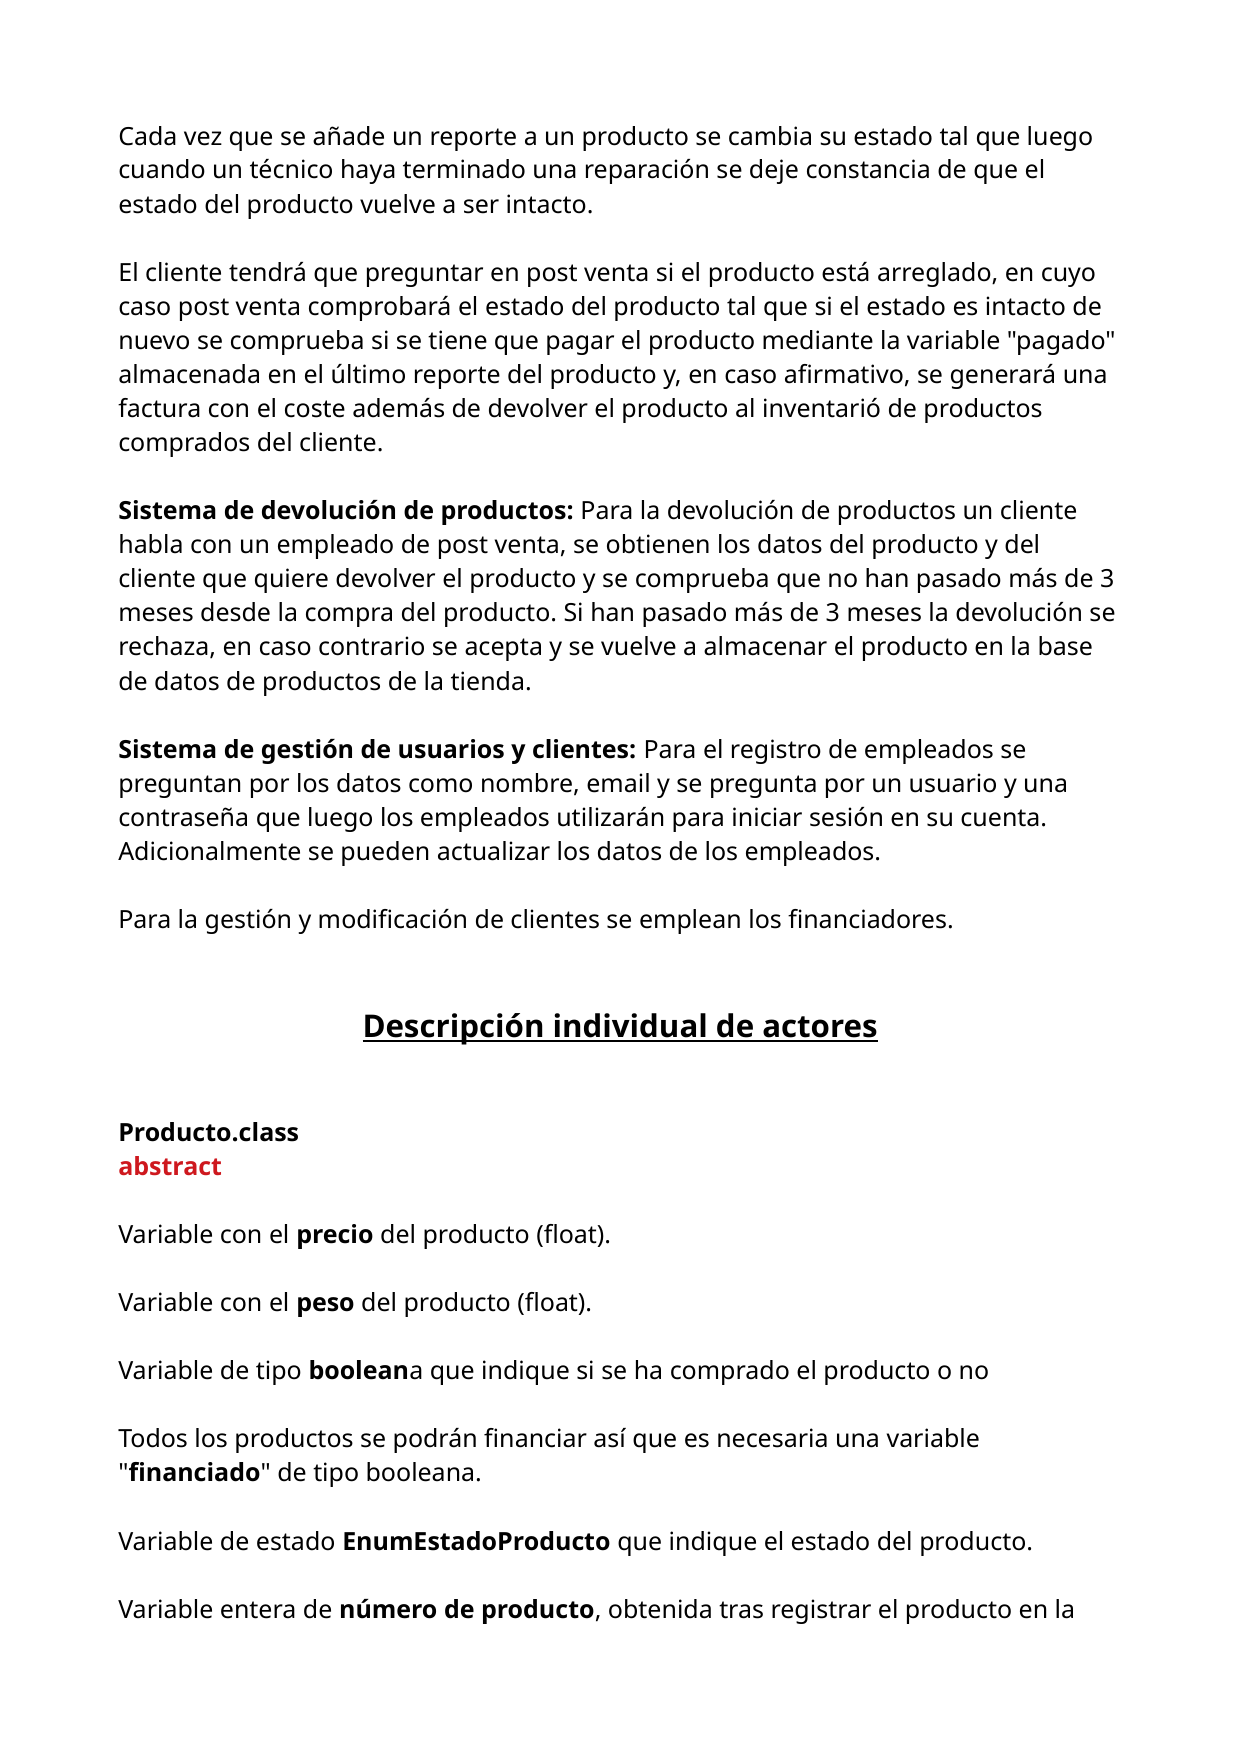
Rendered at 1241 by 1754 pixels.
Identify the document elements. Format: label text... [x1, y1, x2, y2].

text Para la gestión y modificación de clientes se emplean los financiadores. [118, 902, 1122, 936]
text Descripción individual de actores [118, 1004, 1122, 1046]
text Todos los productos se podrán financiar así que es necesaria una variable "financiado" de tipo booleana. [118, 1421, 1122, 1489]
text Producto.class [118, 1114, 1122, 1148]
text Variable de estado EnumEstadoProducto que indique el estado del producto. [118, 1523, 1122, 1557]
text abstract [118, 1148, 1122, 1183]
text Sistema de devolución de productos: Para la devolución de productos un cliente habla con un empleado de post venta, se obtienen los datos del producto y del cliente que quiere devolver el producto y se comprueba que no han pasado más de 3 meses desde la compra del producto. Si han pasado más de 3 meses la devolución se rechaza, en caso contrario se acepta y se vuelve a almacenar el producto en la base de datos de productos de la tienda. [118, 493, 1122, 697]
text Sistema de gestión de usuarios y clientes: Para el registro de empleados se preguntan por los datos como nombre, email y se pregunta por un usuario y una contraseña que luego los empleados utilizarán para iniciar sesión en su cuenta. Adicionalmente se pueden actualizar los datos de los empleados. [118, 731, 1122, 867]
text Variable con el peso del producto (float). [118, 1285, 1122, 1319]
text Variable de tipo booleana que indique si se ha comprado el producto o no [118, 1353, 1122, 1387]
text El cliente tendrá que preguntar en post venta si el producto está arreglado, en cuyo caso post venta comprobará el estado del producto tal que si el estado es intacto de nuevo se comprueba si se tiene que pagar el producto mediante la variable "pagado" almacenada en el último reporte del producto y, en caso afirmativo, se generará una factura con el coste además de devolver el producto al inventarió de productos comprados del cliente. [118, 254, 1122, 459]
text Variable entera de número de producto, obtenida tras registrar el producto en la [118, 1591, 1122, 1625]
text Variable con el precio del producto (float). [118, 1217, 1122, 1251]
text Cada vez que se añade un reporte a un producto se cambia su estado tal que luego cuando un técnico haya terminado una reparación se deje constancia de que el estado del producto vuelve a ser intacto. [118, 118, 1122, 220]
